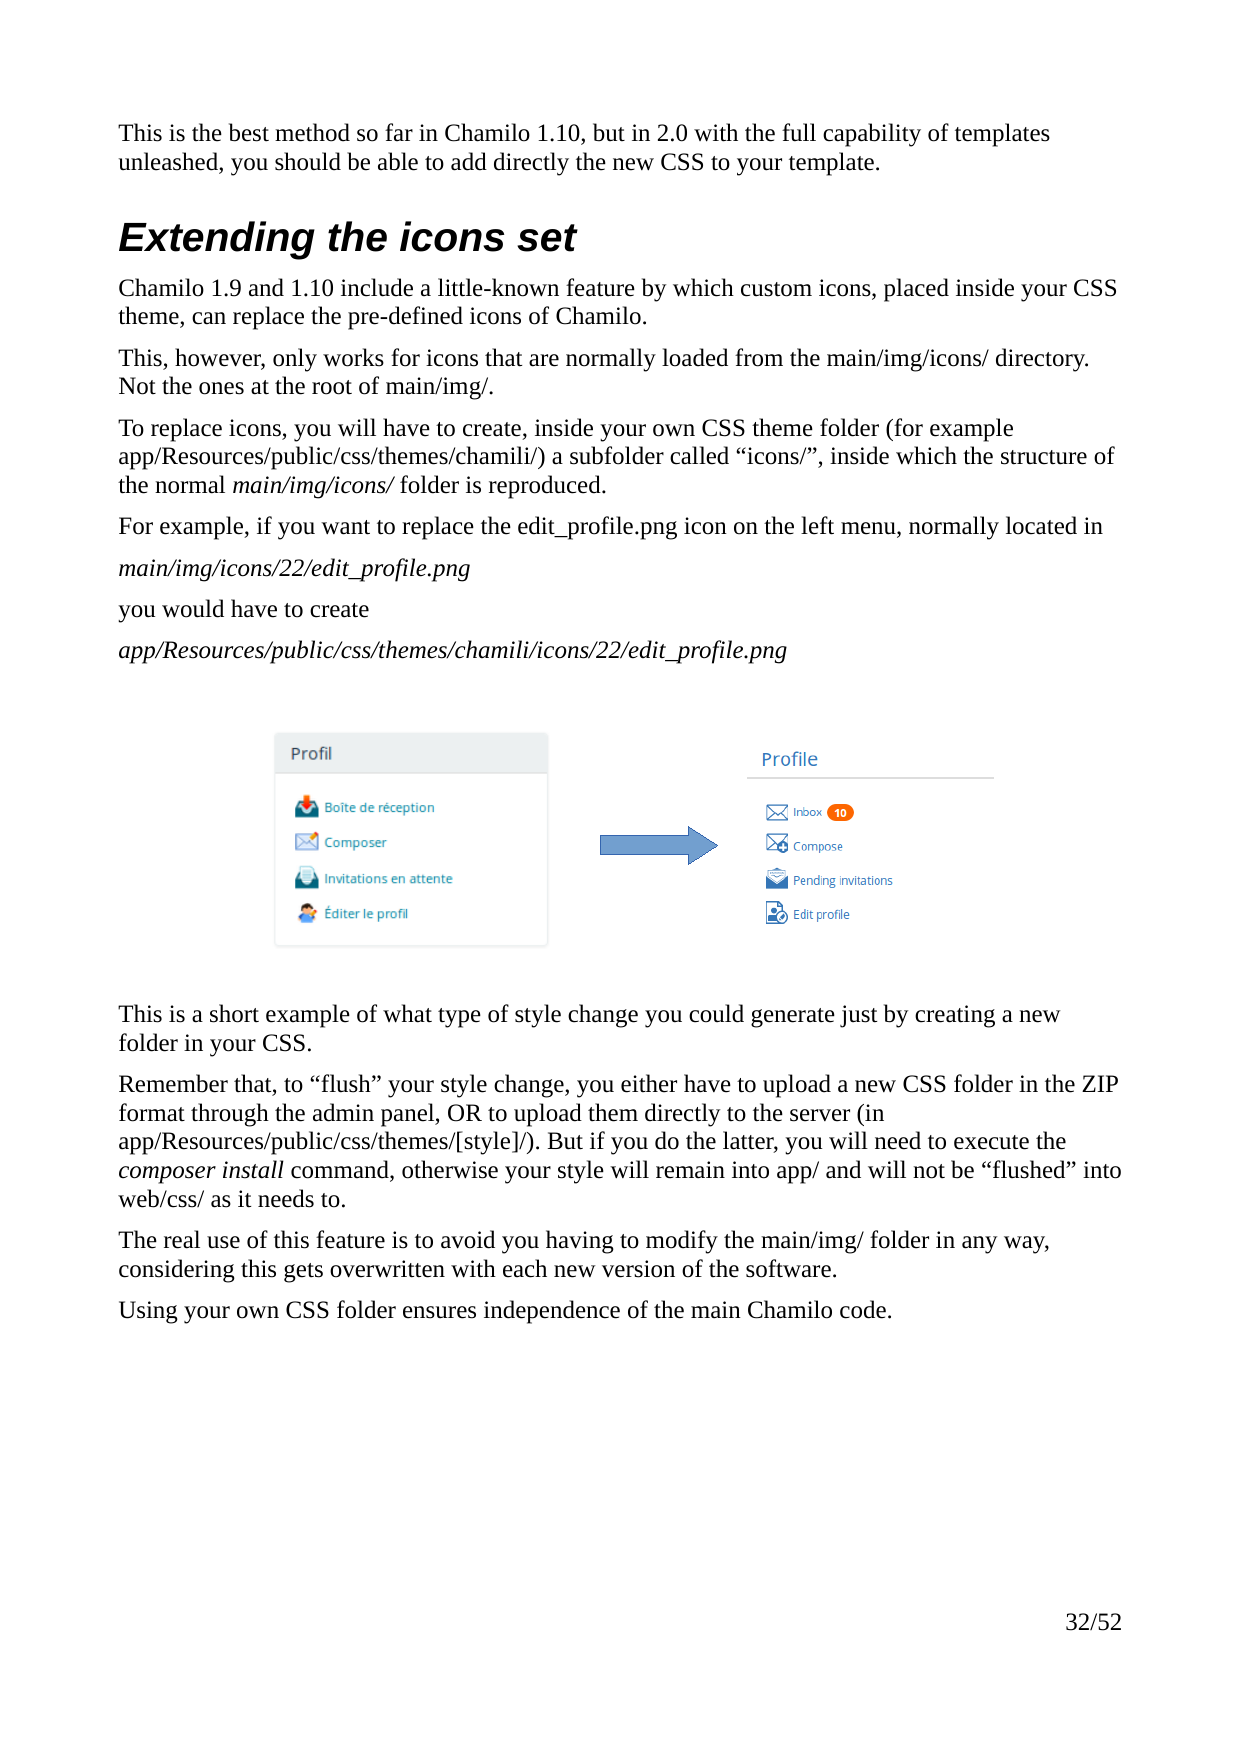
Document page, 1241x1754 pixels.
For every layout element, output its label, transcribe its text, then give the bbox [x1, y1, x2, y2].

text This, however, only works for icons that are normally loaded from the main/img/icons/ directory. Not the ones at the root of main/img/. [118, 343, 1122, 400]
text Remember that, to “flush” your style change, you either have to upload a new CSS folder in the ZIP format through the admin panel, OR to upload them directly to the server (in app/Resources/public/css/themes/[style]/). But if you do the latter, you will need to execute the composer install command, otherwise your style will remain into app/ and will not be “flushed” into web/css/ as it needs to. [118, 1069, 1122, 1213]
text This is a short example of what type of style change you could generate just by creating a new folder in your CSS. [118, 999, 1122, 1056]
text main/img/icons/22/edit_profile.png [118, 553, 1122, 581]
text Chamilo 1.9 and 1.10 include a little-known feature by which custom icons, placed inside your CSS theme, can replace the pre-defined icons of Chamilo. [118, 273, 1122, 330]
text Using your own CSS folder ensures independence of the main Chamilo code. [118, 1295, 1122, 1324]
subtitle Extending the icons set [118, 213, 1122, 260]
text To replace icons, you will have to create, inside your own CSS theme folder (for example app/Resources/public/css/themes/chamili/) a subfolder called “icons/”, inside which the structure of the normal main/img/icons/ folder is reproduced. [118, 413, 1122, 499]
picture [258, 720, 561, 958]
text The real use of this feature is to avoid you having to modify the main/img/ folder in any way, considering this gets overwritten with each new version of the software. [118, 1225, 1122, 1283]
text app/Resources/public/css/themes/chamili/icons/22/edit_profile.png [118, 635, 1122, 664]
text This is the best method so far in Chamilo 1.10, but in 2.0 with the full capability of templates unleashed, you should be able to add directly the new CSS to your template. [118, 118, 1122, 176]
text For example, if you want to replace the edit_profile.png icon on the left menu, normally located in [118, 511, 1122, 540]
picture [729, 737, 1008, 945]
text you would have to create [118, 594, 1122, 623]
